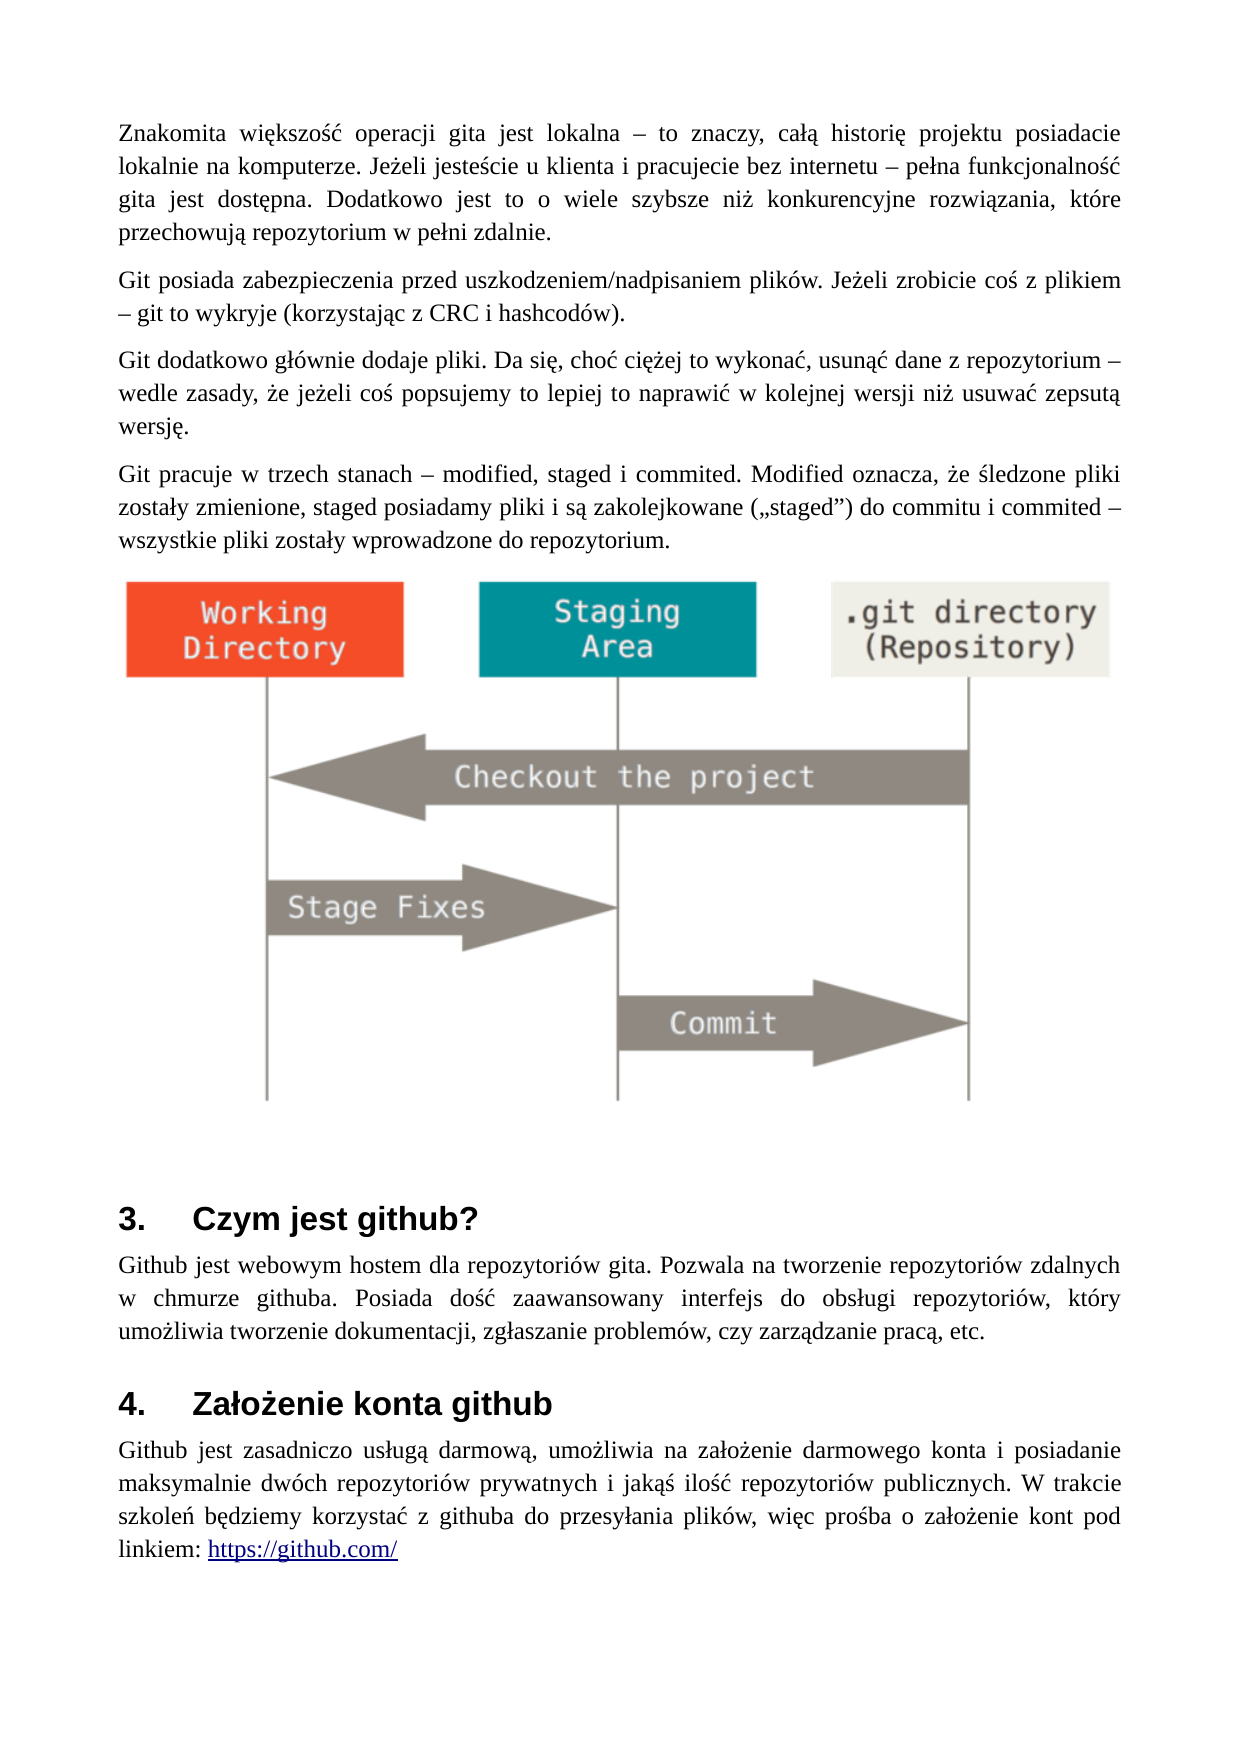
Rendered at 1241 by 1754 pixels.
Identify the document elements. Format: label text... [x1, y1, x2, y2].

text Git posiada zabezpieczenia przed uszkodzeniem/nadpisaniem plików. Jeżeli zrobicie coś z plikiem – git to wykryje (korzystając z CRC i hashcodów). [118, 265, 1122, 327]
subtitle Założenie konta github [118, 1384, 1122, 1423]
text Git dodatkowo głównie dodaje pliki. Da się, choć ciężej to wykonać, usunąć dane z repozytorium – wedle zasady, że jeżeli coś popsujemy to lepiej to naprawić w kolejnej wersji niż usuwać zepsutą wersję. [118, 345, 1122, 440]
subtitle Czym jest github? [118, 1199, 1122, 1237]
text Znakomita większość operacji gita jest lokalna – to znaczy, całą historię projektu posiadacie lokalnie na komputerze. Jeżeli jesteście u klienta i pracujecie bez internetu – pełna funkcjonalność gita jest dostępna. Dodatkowo jest to o wiele szybsze niż konkurencyjne rozwiązania, które przechowują repozytorium w pełni zdalnie. [118, 118, 1122, 246]
text Github jest zasadniczo usługą darmową, umożliwia na założenie darmowego konta i posiadanie maksymalnie dwóch repozytoriów prywatnych i jakąś ilość repozytoriów publicznych. W trakcie szkoleń będziemy korzystać z githuba do przesyłania plików, więc prośba o założenie kont pod linkiem: https://github.com/ [118, 1435, 1122, 1563]
text Git pracuje w trzech stanach – modified, staged i commited. Modified oznacza, że śledzone pliki zostały zmienione, staged posiadamy pliki i są zakolejkowane („staged”) do commitu i commited – wszystkie pliki zostały wprowadzone do repozytorium. [118, 459, 1122, 554]
text Github jest webowym hostem dla repozytoriów gita. Pozwala na tworzenie repozytoriów zdalnych w chmurze githuba. Posiada dość zaawansowany interfejs do obsługi repozytoriów, który umożliwia tworzenie dokumentacji, zgłaszanie problemów, czy zarządzanie pracą, etc. [118, 1250, 1122, 1344]
picture [118, 572, 1123, 1126]
